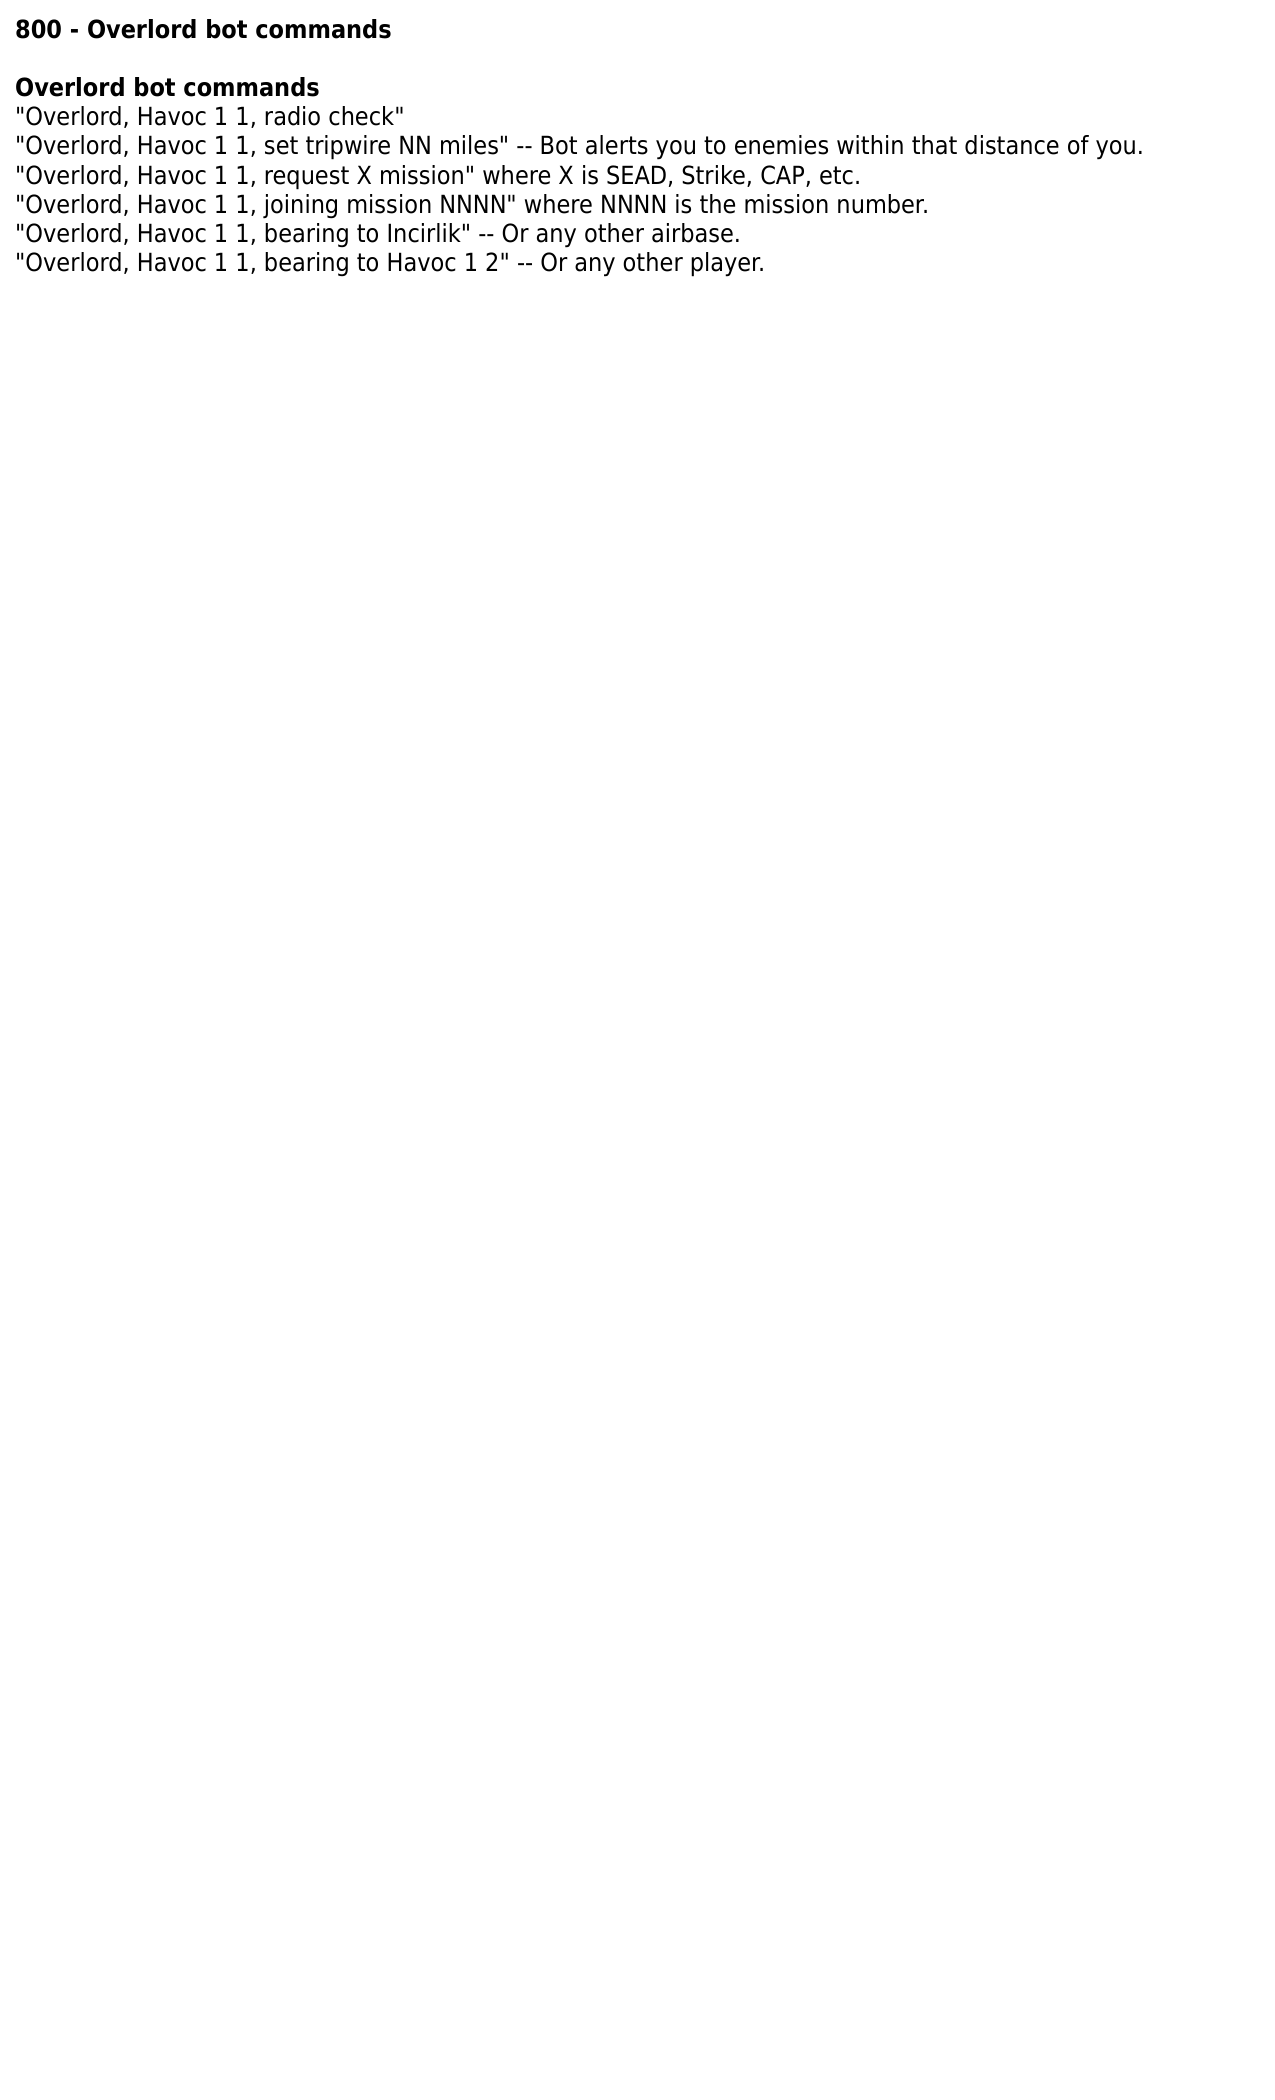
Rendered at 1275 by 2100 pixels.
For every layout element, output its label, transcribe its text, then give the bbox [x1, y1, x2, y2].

text "Overlord, Havoc 1 1, joining mission NNNN" where NNNN is the mission number. [15, 190, 1260, 219]
text "Overlord, Havoc 1 1, bearing to Havoc 1 2" -- Or any other player. [15, 248, 1260, 277]
text "Overlord, Havoc 1 1, request X mission" where X is SEAD, Strike, CAP, etc. [15, 161, 1260, 190]
text "Overlord, Havoc 1 1, bearing to Incirlik" -- Or any other airbase. [15, 219, 1260, 248]
text 800 - Overlord bot commands [15, 15, 1260, 44]
text Overlord bot commands [15, 73, 1260, 102]
text "Overlord, Havoc 1 1, radio check" [15, 102, 1260, 132]
text "Overlord, Havoc 1 1, set tripwire NN miles" -- Bot alerts you to enemies within that distance of you. [15, 132, 1260, 161]
